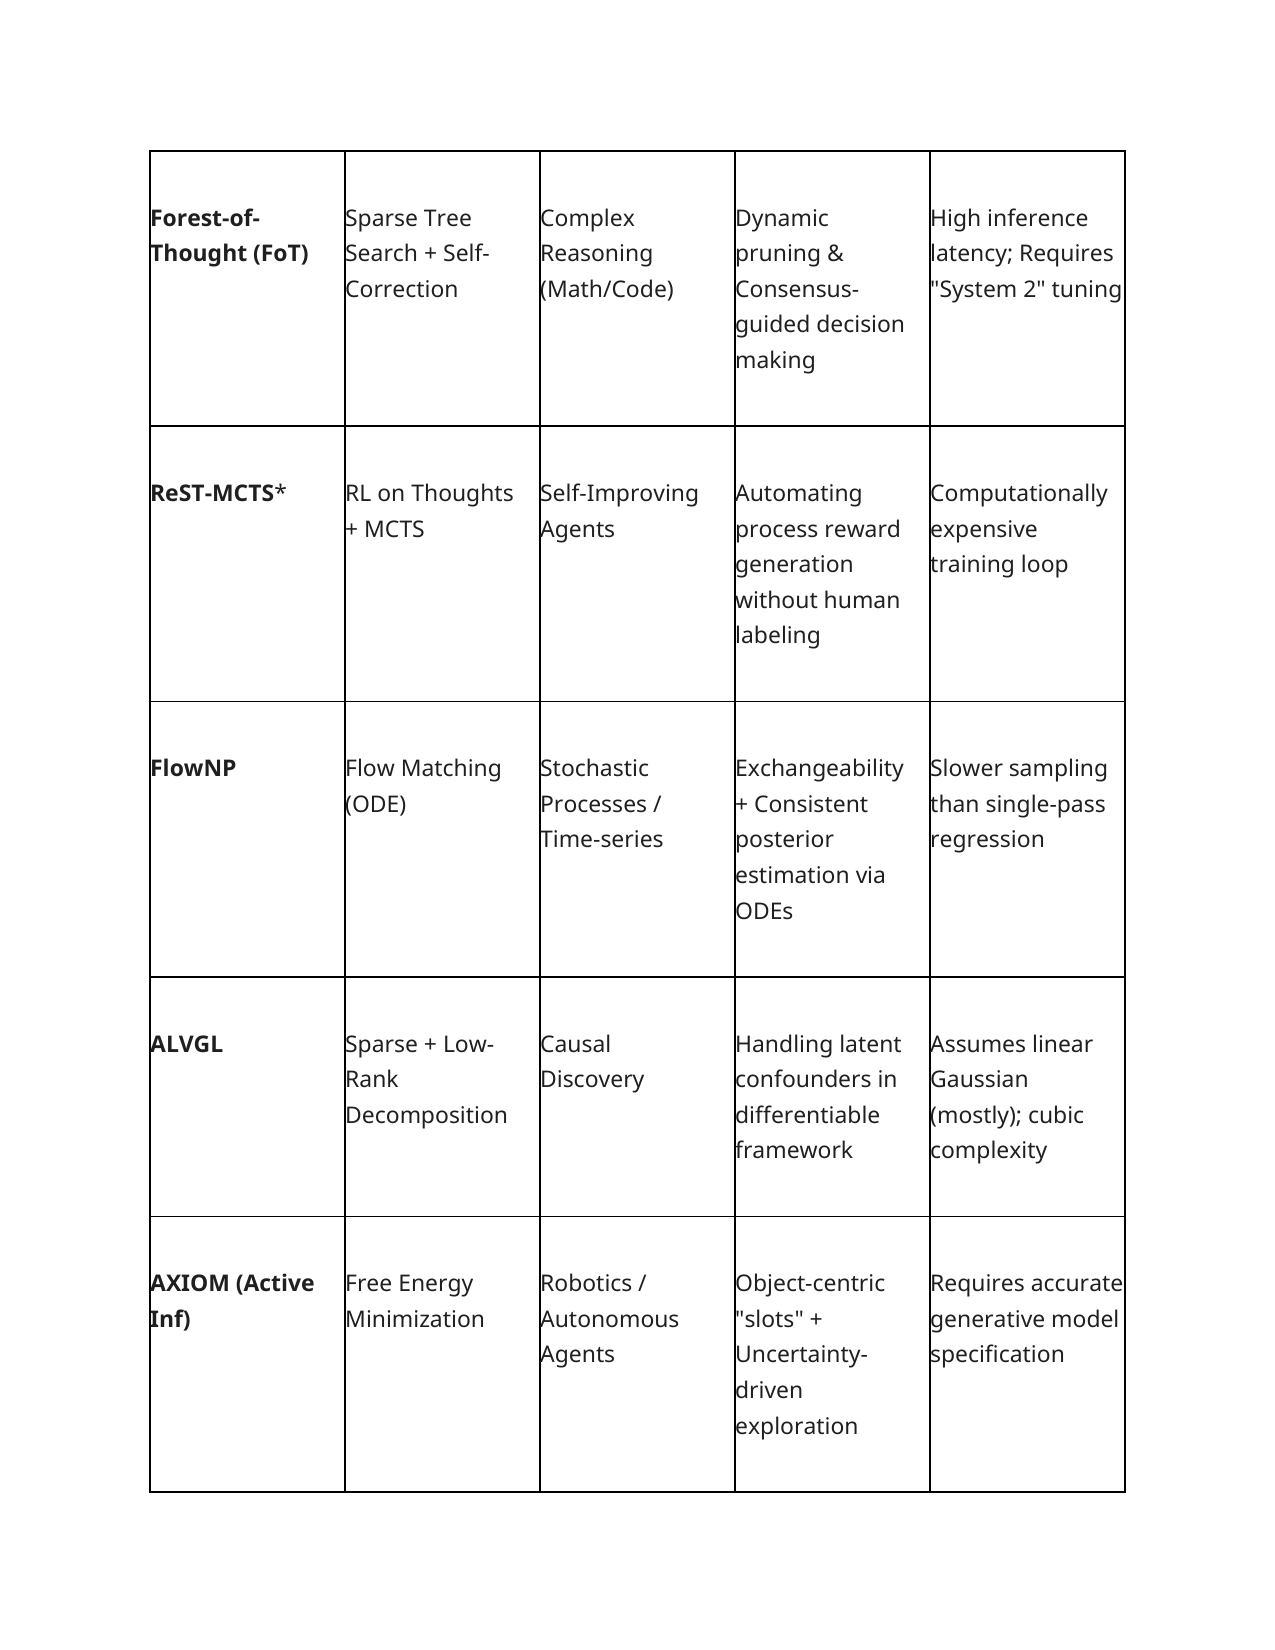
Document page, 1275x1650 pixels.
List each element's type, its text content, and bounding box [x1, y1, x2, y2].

table_cell Handling latent confounders in differentiable framework [736, 978, 929, 1216]
table_cell Stochastic Processes / Time-series [541, 702, 734, 976]
table_cell Sparse + Low-Rank Decomposition [346, 978, 539, 1216]
table_cell ReST-MCTS* [151, 427, 344, 701]
table_cell Computationally expensive training loop [931, 427, 1124, 701]
table_cell High inference latency; Requires "System 2" tuning [931, 152, 1124, 425]
table_cell Dynamic pruning & Consensus-guided decision making [736, 152, 929, 425]
table_cell ALVGL [151, 978, 344, 1216]
table_cell Exchangeability + Consistent posterior estimation via ODEs [736, 702, 929, 976]
table_cell Robotics / Autonomous Agents [541, 1217, 734, 1491]
table_cell Slower sampling than single-pass regression [931, 702, 1124, 976]
table_cell AXIOM (Active Inf) [151, 1217, 344, 1491]
table_cell Automating process reward generation without human labeling [736, 427, 929, 701]
table_cell Requires accurate generative model specification [931, 1217, 1124, 1491]
table_cell Complex Reasoning (Math/Code) [541, 152, 734, 425]
table_cell Assumes linear Gaussian (mostly); cubic complexity [931, 978, 1124, 1216]
table_cell Self-Improving Agents [541, 427, 734, 701]
table_cell FlowNP [151, 702, 344, 976]
table_cell RL on Thoughts + MCTS [346, 427, 539, 701]
table_cell Sparse Tree Search + Self-Correction [346, 152, 539, 425]
table_cell Forest-of-Thought (FoT) [151, 152, 344, 425]
table_cell Object-centric "slots" + Uncertainty-driven exploration [736, 1217, 929, 1491]
table_cell Flow Matching (ODE) [346, 702, 539, 976]
table_cell Free Energy Minimization [346, 1217, 539, 1491]
table_cell Causal Discovery [541, 978, 734, 1216]
